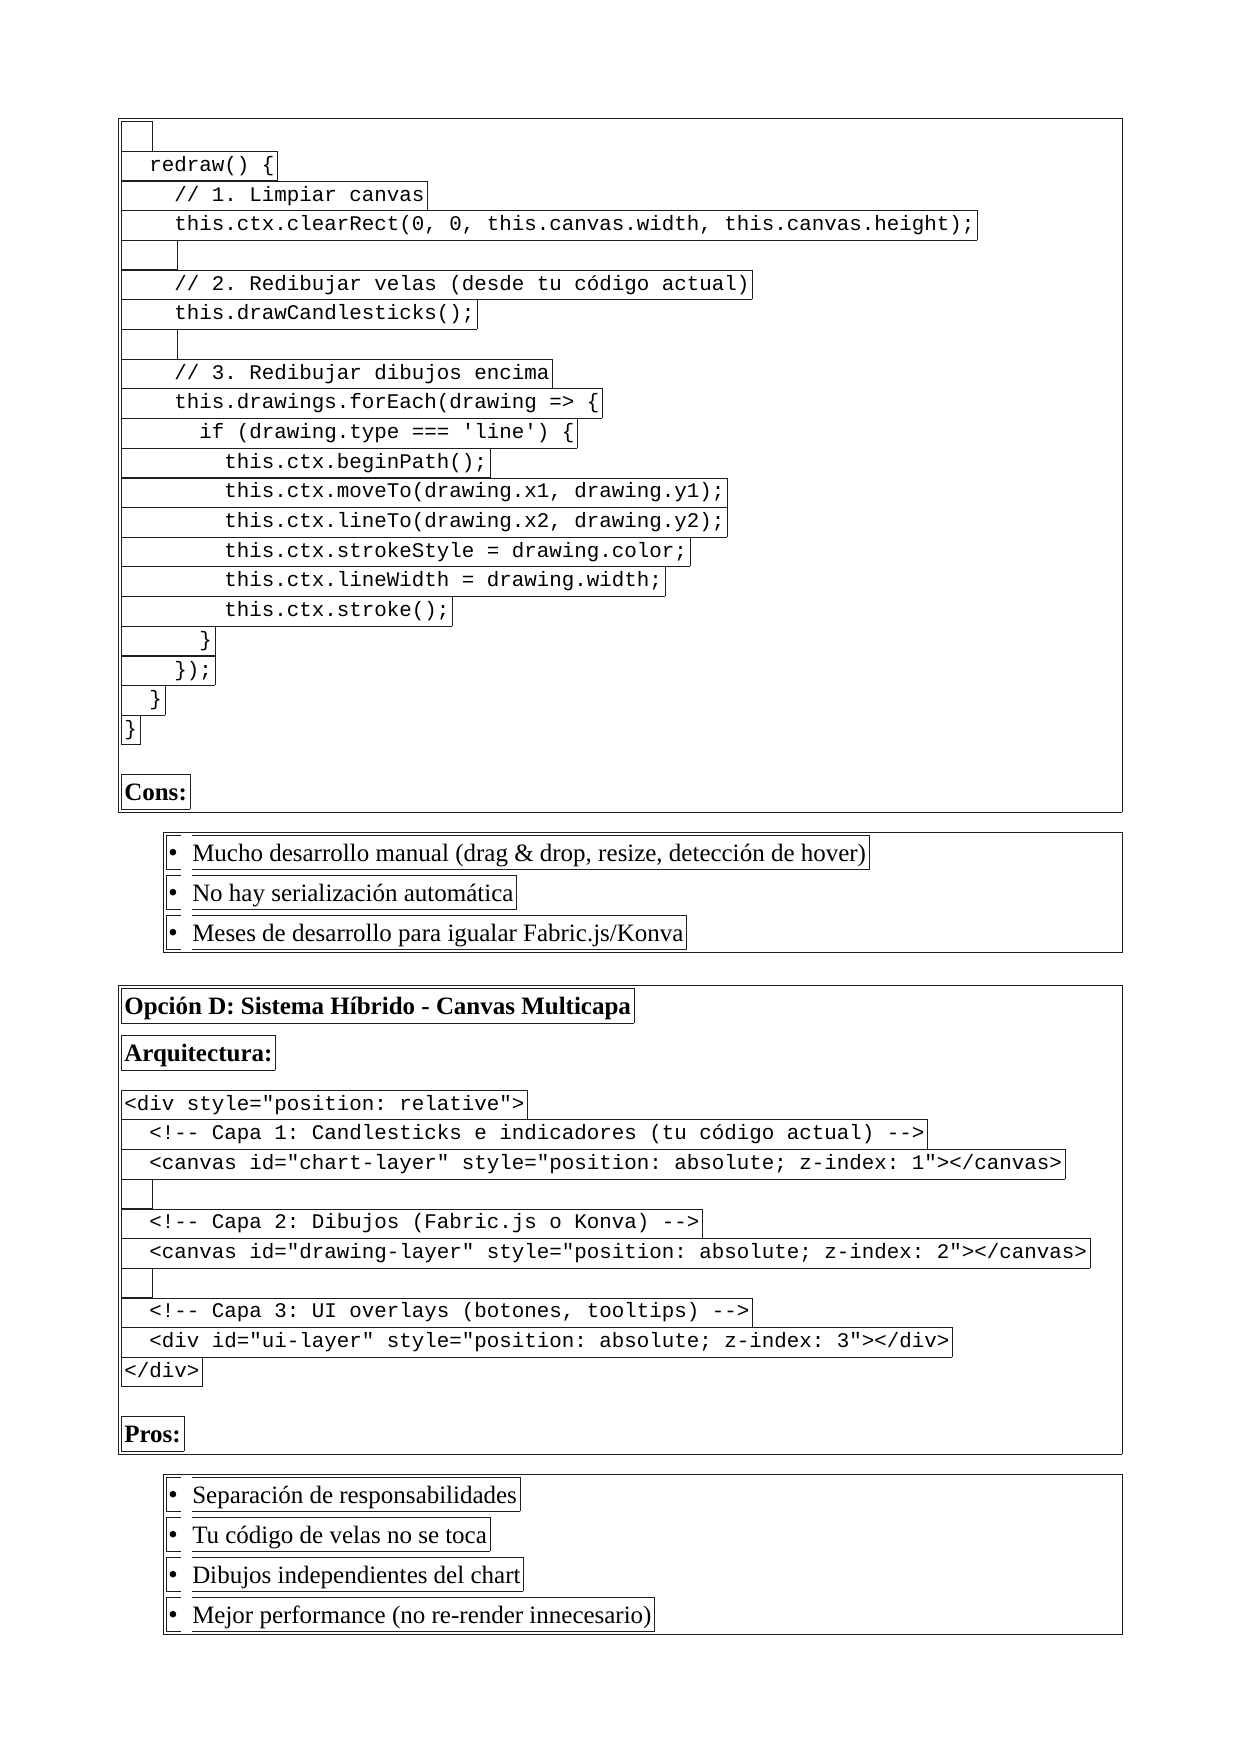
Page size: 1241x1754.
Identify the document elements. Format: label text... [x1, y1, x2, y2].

text [578, 415, 1122, 445]
list Dibujos independientes del chart [164, 1554, 1122, 1591]
list No hay serialización automática [164, 872, 1122, 909]
list Separación de responsabilidades [164, 1475, 1122, 1511]
text <div id="ui-layer" style="position: absolute; z-index: 3"></div> [122, 1328, 952, 1354]
text this.drawings.forEach(drawing => { [122, 389, 602, 415]
text this.drawings.forEach(drawing => { [553, 385, 1122, 415]
text [728, 504, 1122, 534]
text this.ctx.clearRect(0, 0, this.canvas.width, this.canvas.height); [428, 207, 1122, 240]
text Arquitectura: [119, 1032, 1122, 1070]
text // 3. Redibujar dibujos encima [178, 356, 1122, 385]
text <!-- Capa 2: Dibujos (Fabric.js o Konva) --> [122, 1210, 702, 1235]
text [216, 623, 1122, 652]
text Cons: [119, 771, 1122, 812]
text // 3. Redibujar dibujos encima [122, 360, 552, 385]
text this.ctx.lineWidth = drawing.width; [122, 563, 1122, 593]
text this.ctx.moveTo(drawing.x1, drawing.y1); [491, 474, 1122, 504]
text [478, 296, 1122, 329]
text redraw() { [153, 148, 1122, 177]
text <canvas id="drawing-layer" style="position: absolute; z-index: 2"></canvas> [122, 1239, 1090, 1268]
text <!-- Capa 3: UI overlays (botones, tooltips) --> [122, 1299, 752, 1324]
list Mejor performance (no re-render innecesario) [164, 1594, 1122, 1634]
text <canvas id="chart-layer" style="position: absolute; z-index: 1"></canvas> [928, 1146, 1122, 1179]
text <!-- Capa 2: Dibujos (Fabric.js o Konva) --> [153, 1205, 1122, 1235]
text <canvas id="drawing-layer" style="position: absolute; z-index: 2"></canvas> [703, 1235, 1122, 1268]
text // 1. Limpiar canvas [122, 182, 427, 207]
text this.ctx.clearRect(0, 0, this.canvas.width, this.canvas.height); [122, 211, 977, 240]
text } [122, 627, 215, 652]
text redraw() { [122, 152, 277, 177]
text <!-- Capa 1: Candlesticks e indicadores (tu código actual) --> [122, 1120, 927, 1146]
list Mucho desarrollo manual (drag & drop, resize, detección de hover) [164, 833, 1122, 869]
list Meses de desarrollo para igualar Fabric.js/Konva [164, 912, 1122, 952]
text // 1. Limpiar canvas [278, 177, 1122, 207]
text this.ctx.strokeStyle = drawing.color; [122, 538, 690, 563]
text <!-- Capa 1: Candlesticks e indicadores (tu código actual) --> [528, 1116, 1122, 1146]
text this.ctx.lineTo(drawing.x2, drawing.y2); [122, 508, 727, 534]
text <canvas id="chart-layer" style="position: absolute; z-index: 1"></canvas> [122, 1150, 1065, 1179]
text <div id="ui-layer" style="position: absolute; z-index: 3"></div> [753, 1324, 1122, 1354]
text // 2. Redibujar velas (desde tu código actual) [122, 271, 752, 296]
text } [122, 682, 1122, 712]
text [491, 445, 1122, 474]
text this.ctx.stroke(); [122, 593, 1122, 623]
text [691, 534, 1122, 563]
text } [122, 712, 1122, 744]
text this.drawCandlesticks(); [122, 300, 477, 329]
text </div> [122, 1358, 202, 1386]
text [203, 1354, 1122, 1387]
text this.ctx.beginPath(); [122, 449, 490, 474]
subtitle Opción D: Sistema Híbrido - Canvas Multicapa [119, 986, 1122, 1023]
text [216, 652, 1122, 682]
text // 2. Redibujar velas (desde tu código actual) [178, 267, 1122, 296]
text <!-- Capa 3: UI overlays (botones, tooltips) --> [153, 1294, 1122, 1324]
text <div style="position: relative"> [119, 1087, 1122, 1116]
text }); [122, 657, 215, 682]
text this.ctx.moveTo(drawing.x1, drawing.y1); [122, 479, 727, 504]
text if (drawing.type === 'line') { [122, 419, 577, 445]
list Tu código de velas no se toca [164, 1514, 1122, 1551]
text Pros: [119, 1413, 1122, 1454]
